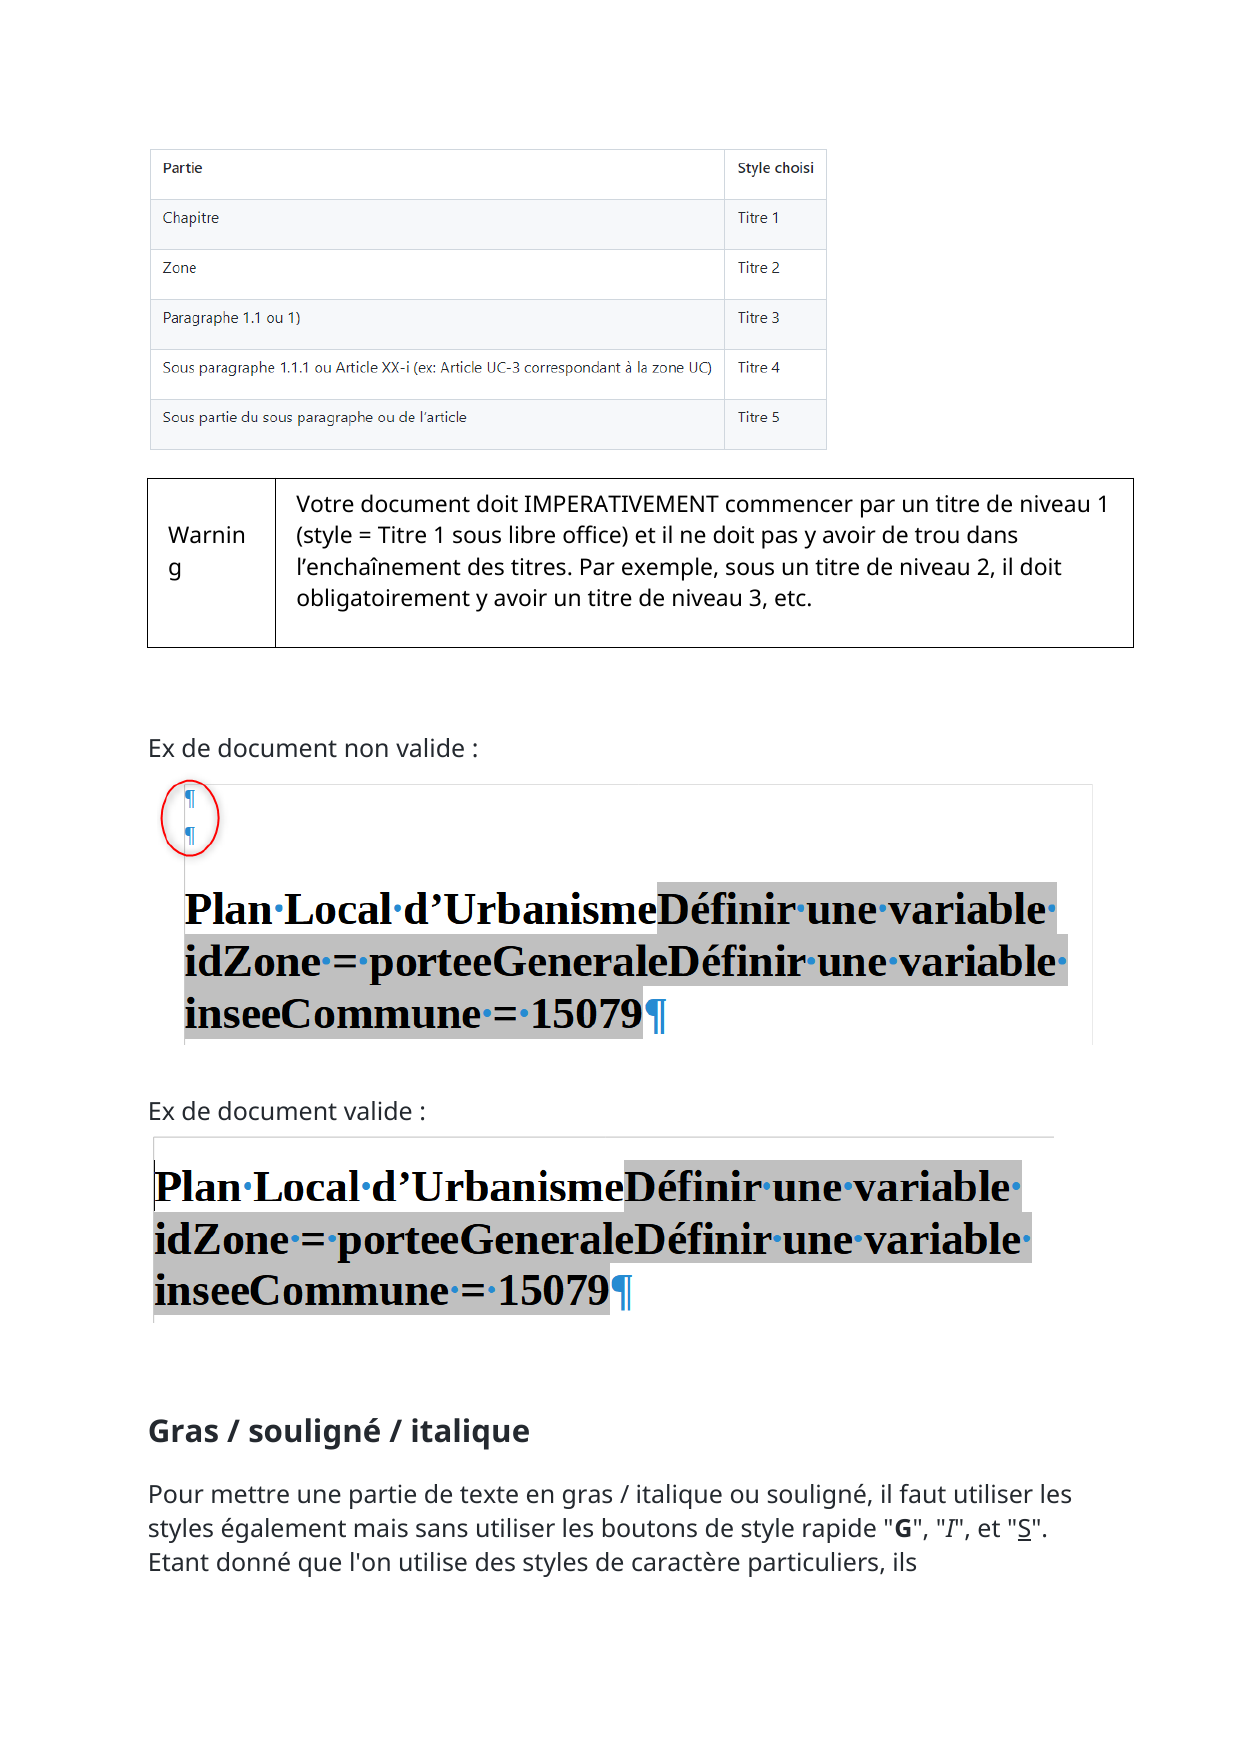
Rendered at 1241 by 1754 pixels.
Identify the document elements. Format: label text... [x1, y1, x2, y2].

text Pour mettre une partie de texte en gras / italique ou souligné, il faut utiliser les styles également mais sans utiliser les boutons de style rapide "G", "I", et "S". Etant donné que l'on utilise des styles de caractère particuliers, ils [148, 1477, 1093, 1579]
table_header Votre document doit IMPERATIVEMENT commencer par un titre de niveau 1 (style = Titre 1 sous libre office) et il ne doit pas y avoir de trou dans l’enchaînement des titres. Par exemple, sous un titre de niveau 2, il doit obligatoirement y avoir un titre de niveau 3, etc. [276, 479, 1133, 647]
picture [147, 764, 1093, 1045]
text Ex de document non valide : [148, 707, 1093, 764]
table_header Warning [148, 479, 275, 647]
text Ex de document valide : [148, 1070, 1093, 1127]
picture [147, 147, 832, 453]
picture [147, 1127, 1093, 1347]
subtitle Gras / souligné / italique [148, 1409, 1093, 1452]
